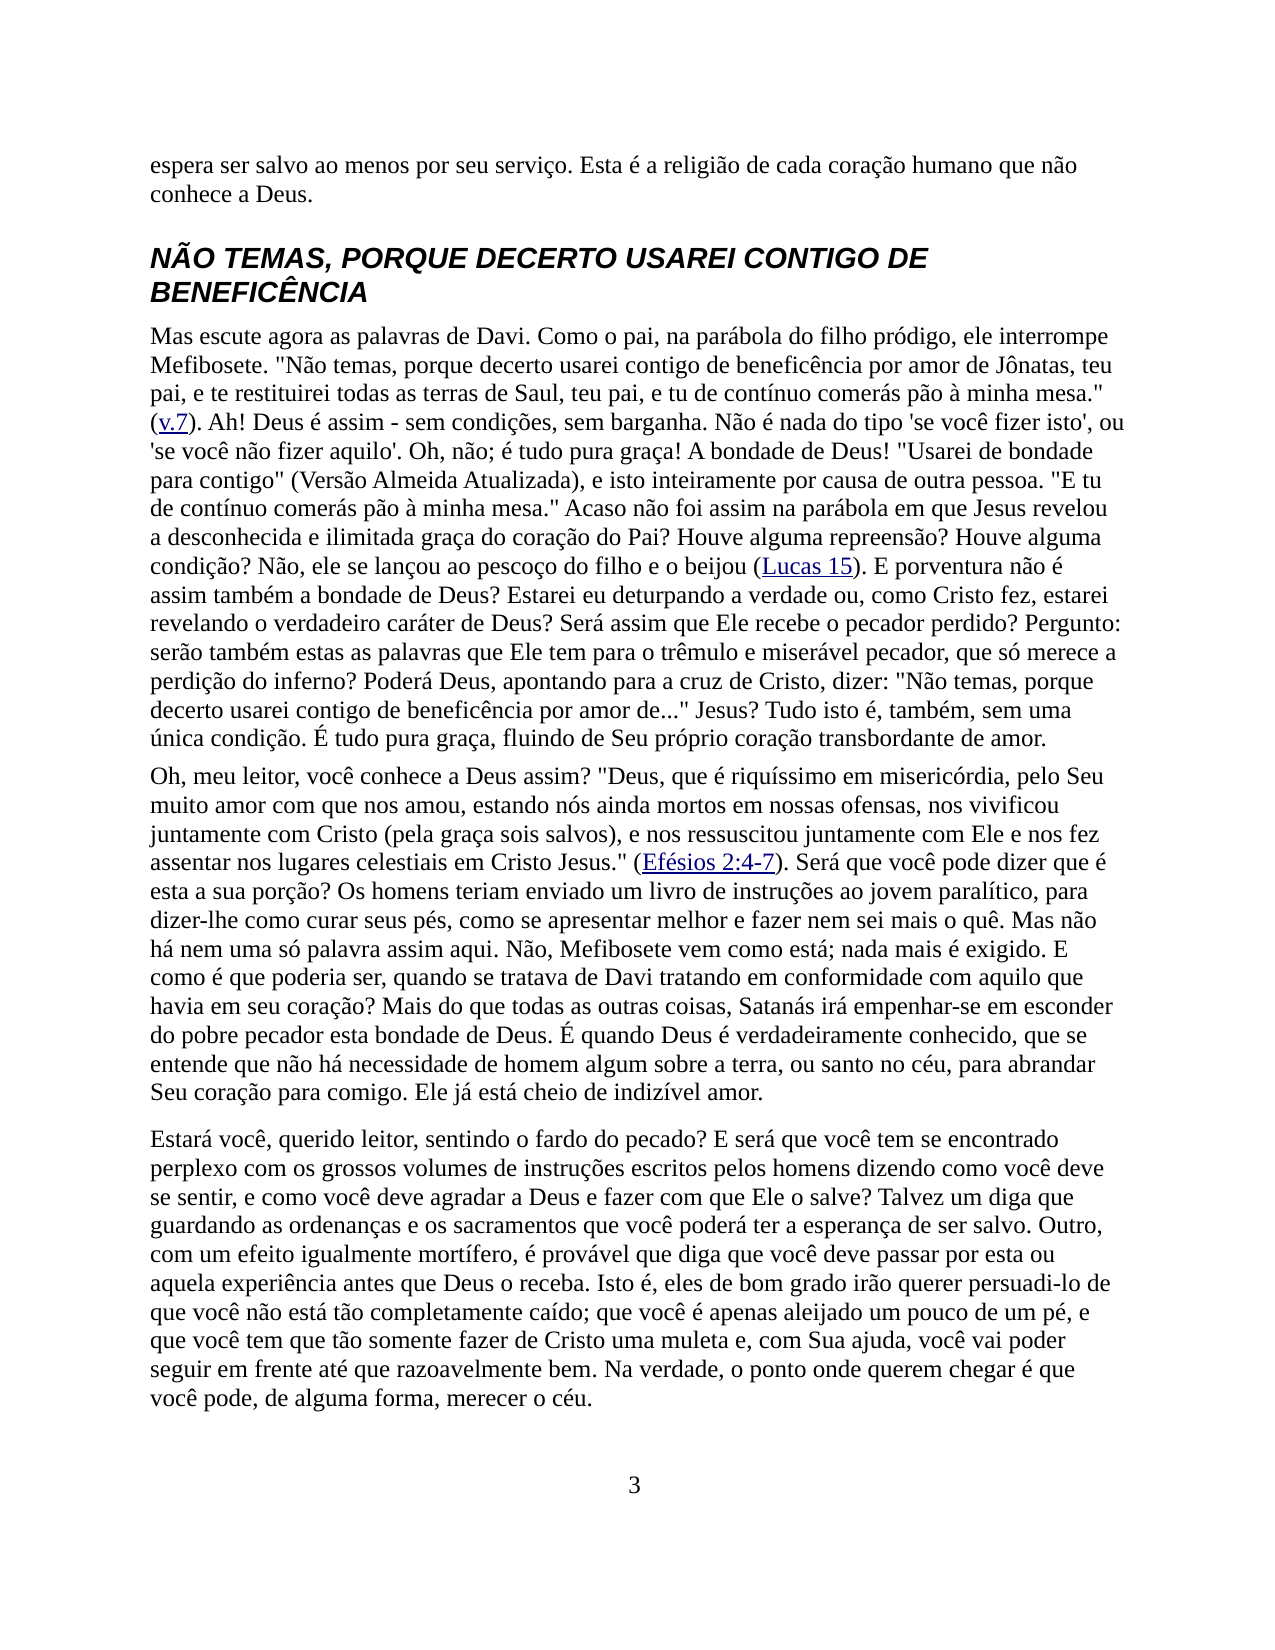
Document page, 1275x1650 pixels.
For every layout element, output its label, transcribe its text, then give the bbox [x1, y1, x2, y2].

text Mas escute agora as palavras de Davi. Como o pai, na parábola do filho pródigo, ele interrompe Mefibosete. "Não temas, porque decerto usarei contigo de beneficência por amor de Jônatas, teu pai, e te restituirei todas as terras de Saul, teu pai, e tu de contínuo comerás pão à minha mesa." (v.7). Ah! Deus é assim - sem condições, sem barganha. Não é nada do tipo 'se você fizer isto', ou 'se você não fizer aquilo'. Oh, não; é tudo pura graça! A bondade de Deus! "Usarei de bondade para contigo" (Versão Almeida Atualizada), e isto inteiramente por causa de outra pessoa. "E tu de contínuo comerás pão à minha mesa." Acaso não foi assim na parábola em que Jesus revelou a desconhecida e ilimitada graça do coração do Pai? Houve alguma repreensão? Houve alguma condição? Não, ele se lançou ao pescoço do filho e o beijou (Lucas 15). E porventura não é assim também a bondade de Deus? Estarei eu deturpando a verdade ou, como Cristo fez, estarei revelando o verdadeiro caráter de Deus? Será assim que Ele recebe o pecador perdido? Pergunto: serão também estas as palavras que Ele tem para o trêmulo e miserável pecador, que só merece a perdição do inferno? Poderá Deus, apontando para a cruz de Cristo, dizer: "Não temas, porque decerto usarei contigo de beneficência por amor de..." Jesus? Tudo isto é, também, sem uma única condição. É tudo pura graça, fluindo de Seu próprio coração transbordante de amor. [150, 321, 1125, 752]
text Oh, meu leitor, você conhece a Deus assim? "Deus, que é riquíssimo em misericórdia, pelo Seu muito amor com que nos amou, estando nós ainda mortos em nossas ofensas, nos vivificou juntamente com Cristo (pela graça sois salvos), e nos ressuscitou juntamente com Ele e nos fez assentar nos lugares celestiais em Cristo Jesus." (Efésios 2:4-7). Será que você pode dizer que é esta a sua porção? Os homens teriam enviado um livro de instruções ao jovem paralítico, para dizer-lhe como curar seus pés, como se apresentar melhor e fazer nem sei mais o quê. Mas não há nem uma só palavra assim aqui. Não, Mefibosete vem como está; nada mais é exigido. E como é que poderia ser, quando se tratava de Davi tratando em conformidade com aquilo que havia em seu coração? Mais do que todas as outras coisas, Satanás irá empenhar-se em esconder do pobre pecador esta bondade de Deus. É quando Deus é verdadeiramente conhecido, que se entende que não há necessidade de homem algum sobre a terra, ou santo no céu, para abrandar Seu coração para comigo. Ele já está cheio de indizível amor. [150, 761, 1125, 1106]
subtitle NÃO TEMAS, PORQUE DECERTO USAREI CONTIGO DE BENEFICÊNCIA [150, 241, 1125, 308]
text Estará você, querido leitor, sentindo o fardo do pecado? E será que você tem se encontrado perplexo com os grossos volumes de instruções escritos pelos homens dizendo como você deve se sentir, e como você deve agradar a Deus e fazer com que Ele o salve? Talvez um diga que guardando as ordenanças e os sacramentos que você poderá ter a esperança de ser salvo. Outro, com um efeito igualmente mortífero, é provável que diga que você deve passar por esta ou aquela experiência antes que Deus o receba. Isto é, eles de bom grado irão querer persuadi-lo de que você não está tão completamente caído; que você é apenas aleijado um pouco de um pé, e que você tem que tão somente fazer de Cristo uma muleta e, com Sua ajuda, você vai poder seguir em frente até que razoavelmente bem. Na verdade, o ponto onde querem chegar é que você pode, de alguma forma, merecer o céu. [150, 1124, 1125, 1412]
text espera ser salvo ao menos por seu serviço. Esta é a religião de cada coração humano que não conhece a Deus. [150, 150, 1125, 207]
